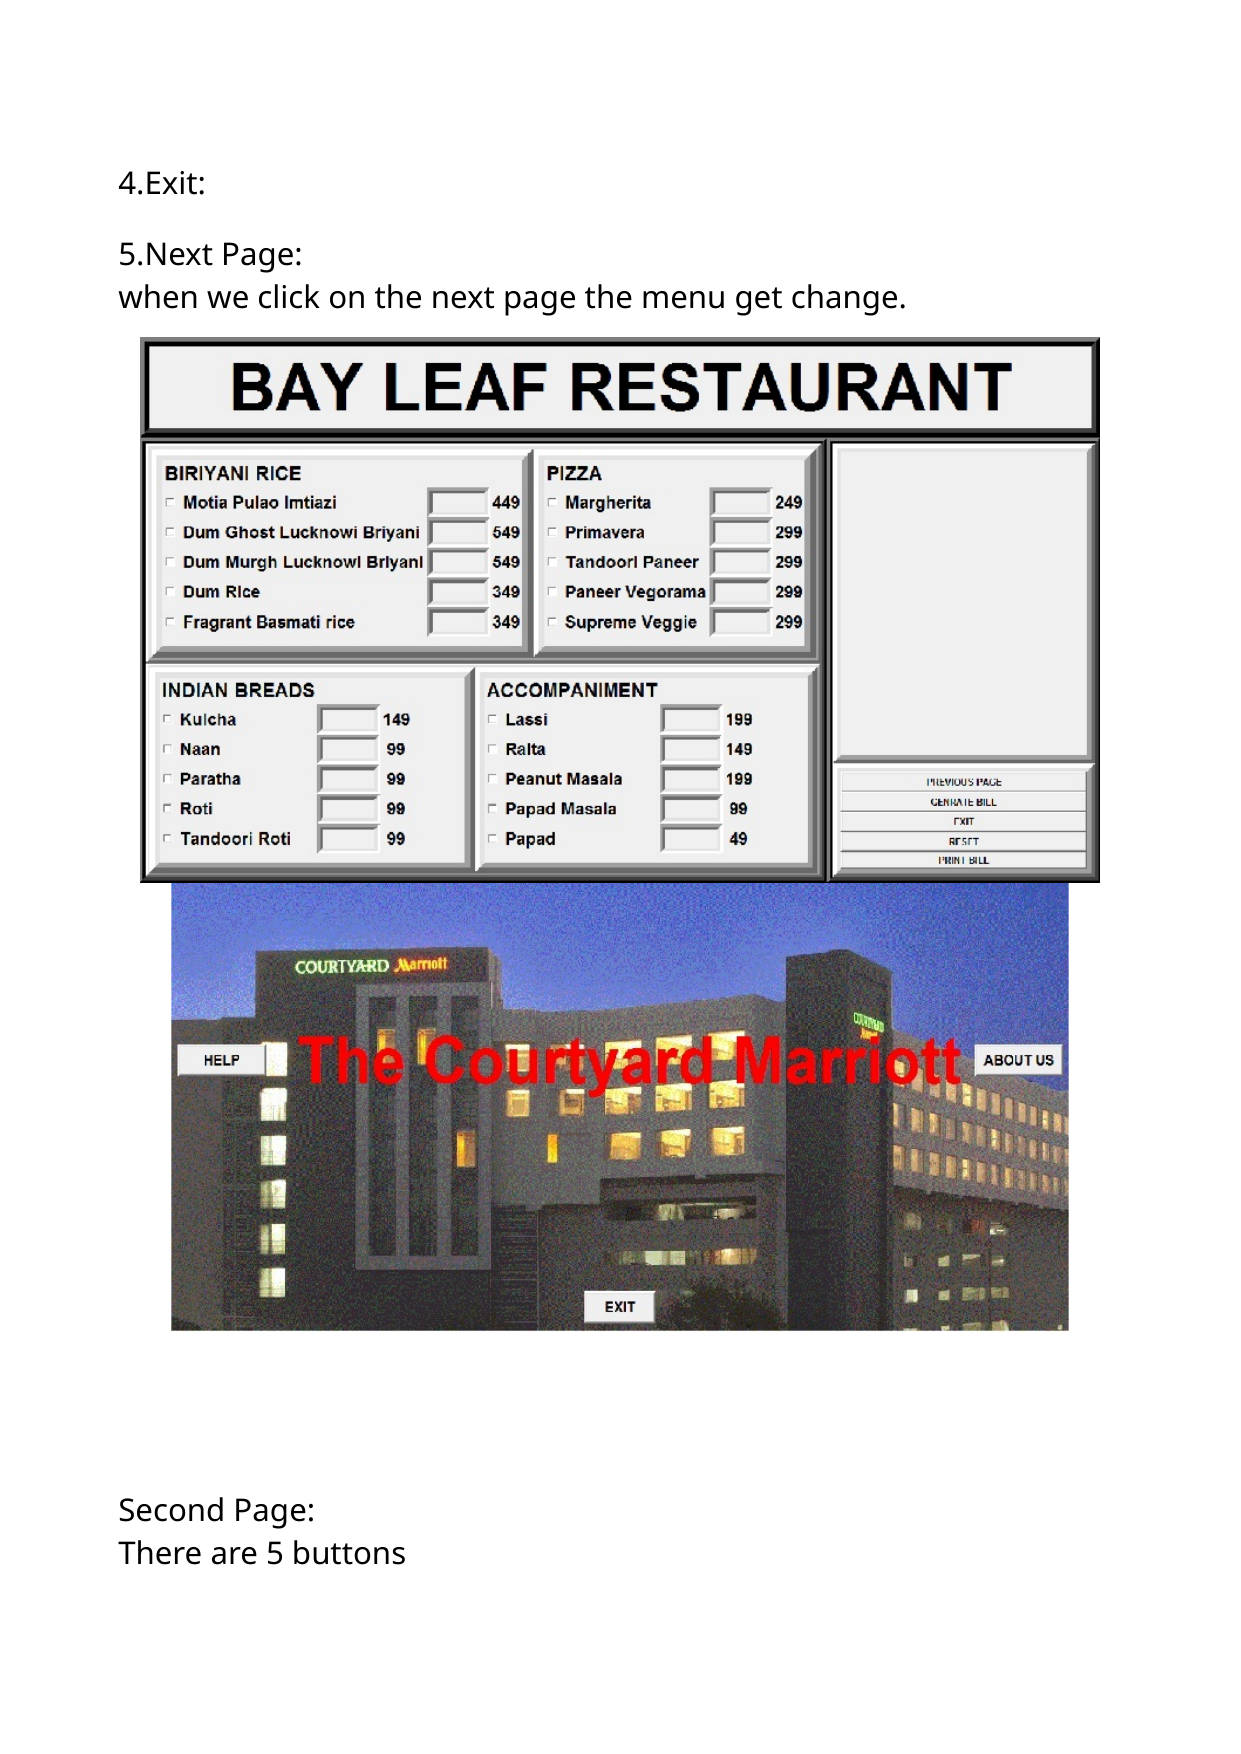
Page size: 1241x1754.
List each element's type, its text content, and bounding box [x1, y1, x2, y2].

text There are 5 buttons [118, 1531, 1122, 1574]
text Second Page: [118, 1488, 1122, 1531]
text when we click on the next page the menu get change. [118, 275, 1122, 317]
text 4.Exit: [118, 161, 1122, 203]
text 5.Next Page: [118, 232, 1122, 275]
